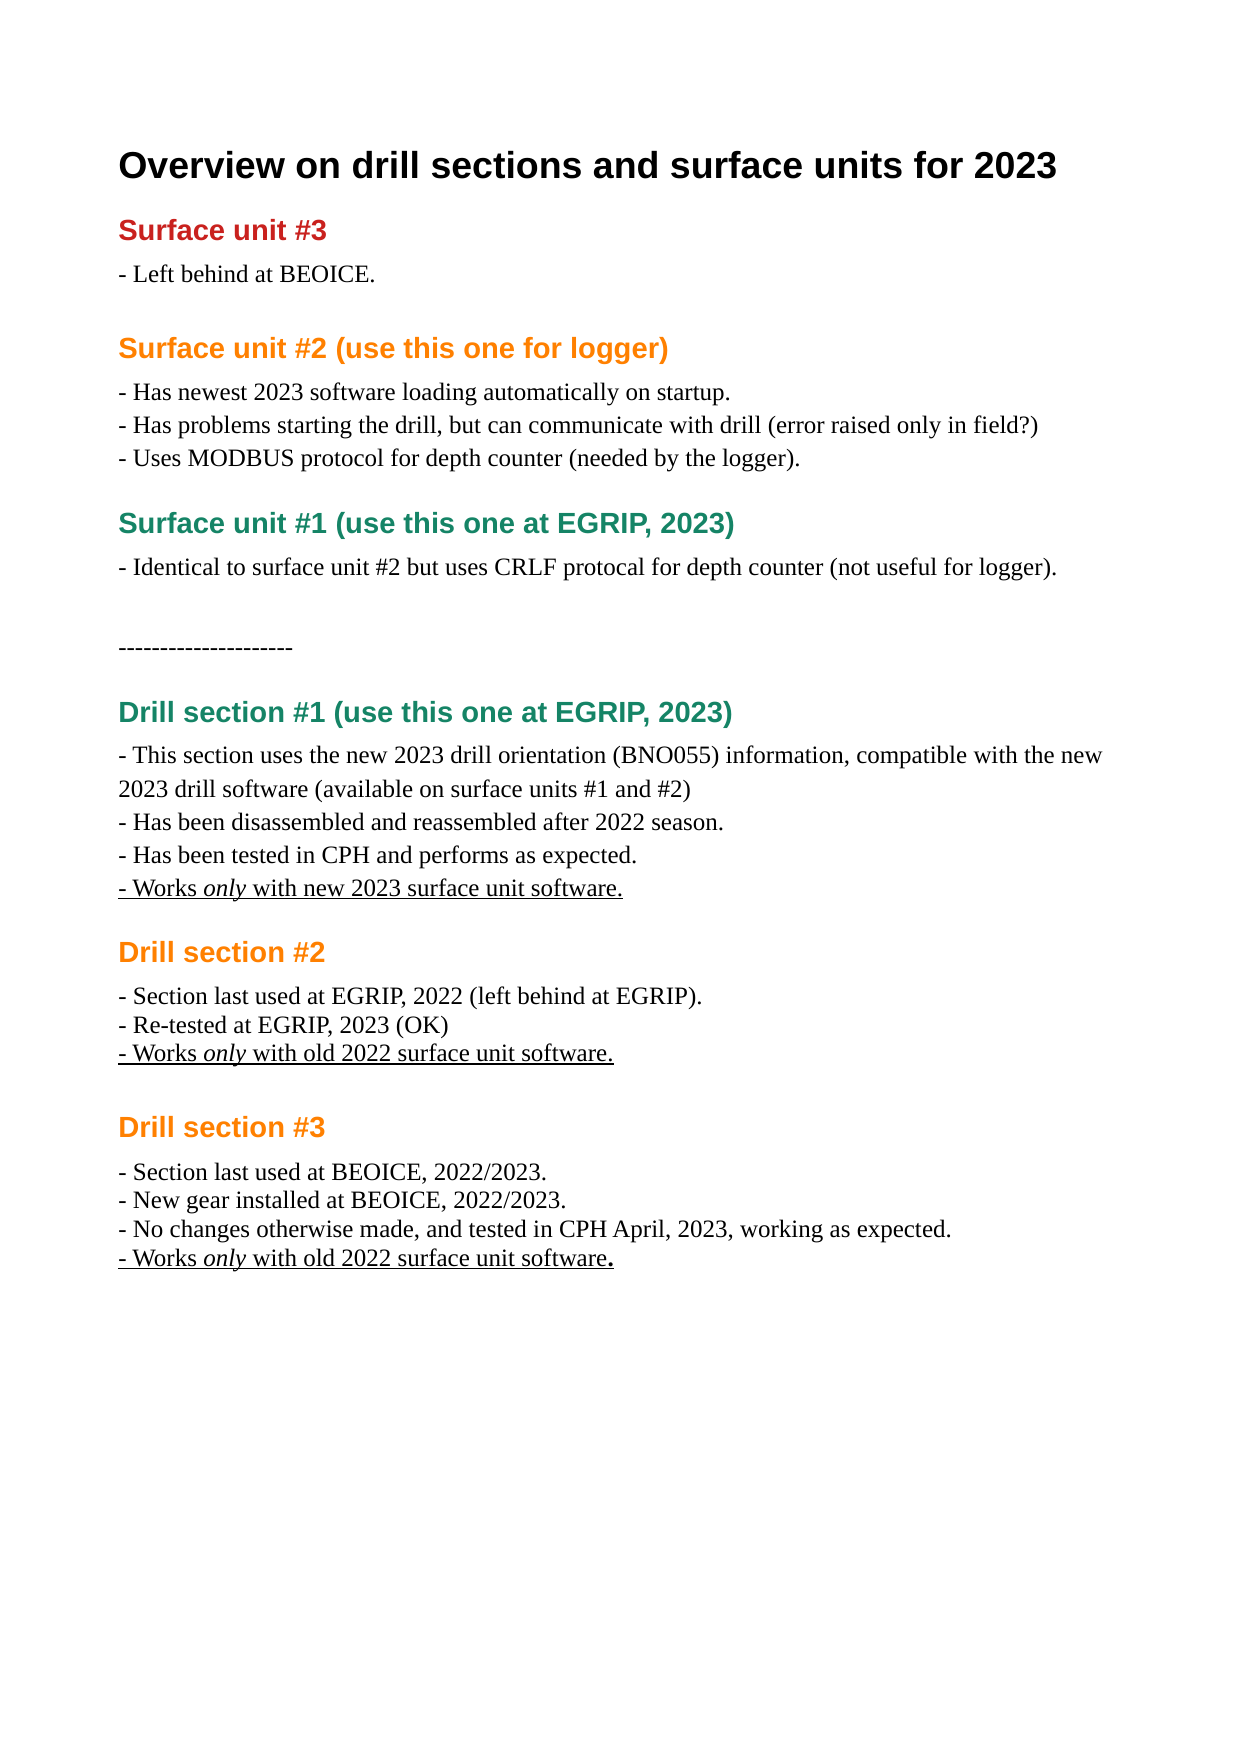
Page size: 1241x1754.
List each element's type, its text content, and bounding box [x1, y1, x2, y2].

subtitle Drill section #3 [118, 1111, 1122, 1144]
subtitle Surface unit #3 [118, 213, 1122, 247]
text - Section last used at BEOICE, 2022/2023. - New gear installed at BEOICE, 2022/2023. [118, 1157, 1122, 1214]
subtitle Drill section #2 [118, 935, 1122, 968]
subtitle Overview on drill sections and surface units for 2023 [118, 143, 1122, 186]
text - This section uses the new 2023 drill orientation (BNO055) information, compatible with the new 2023 drill software (available on surface units #1 and #2) - Has been disassembled and reassembled after 2022 season. - Has been tested in CPH and performs as expected. - Works only with new 2023 surface unit software. [118, 741, 1122, 901]
text - Section last used at EGRIP, 2022 (left behind at EGRIP). [118, 981, 1122, 1010]
subtitle Surface unit #1 (use this one at EGRIP, 2023) [118, 506, 1122, 539]
subtitle Drill section #1 (use this one at EGRIP, 2023) [118, 694, 1122, 728]
text - No changes otherwise made, and tested in CPH April, 2023, working as expected. - Works only with old 2022 surface unit software. [118, 1214, 1122, 1272]
text - Works only with old 2022 surface unit software. [118, 1038, 1122, 1096]
text - Left behind at BEOICE. [118, 259, 1122, 317]
text - Identical to surface unit #2 but uses CRLF protocal for depth counter (not useful for logger). [118, 552, 1122, 613]
text --------------------- [118, 632, 1122, 661]
subtitle Surface unit #2 (use this one for logger) [118, 331, 1122, 365]
text - Re-tested at EGRIP, 2023 (OK) [118, 1010, 1122, 1038]
text - Has newest 2023 software loading automatically on startup. - Has problems starting the drill, but can communicate with drill (error raised only in field?) - Uses MODBUS protocol for depth counter (needed by the logger). [118, 377, 1122, 472]
